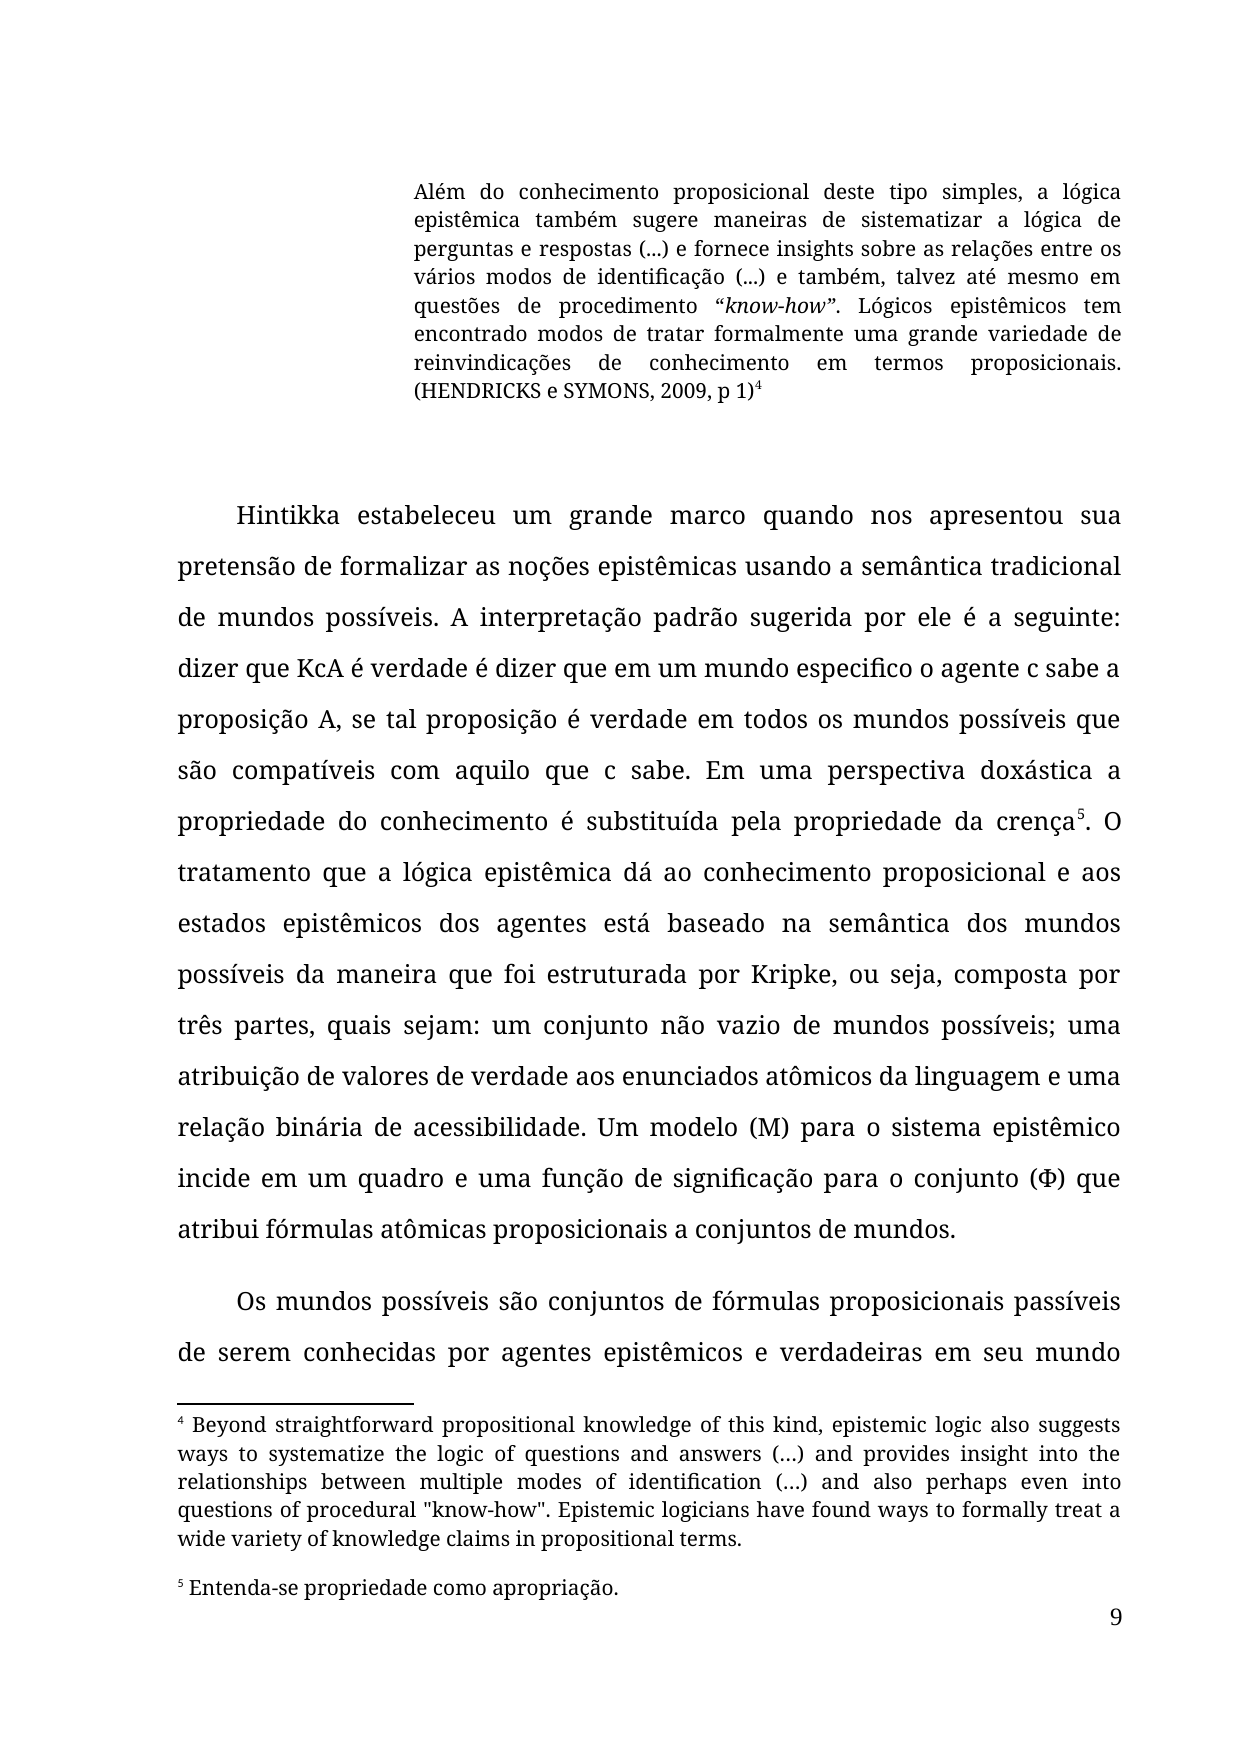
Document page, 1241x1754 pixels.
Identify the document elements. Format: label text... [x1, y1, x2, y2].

text Beyond straightforward propositional knowledge of this kind, epistemic logic also suggests ways to systematize the logic of questions and answers (…) and provides insight into the relationships between multiple modes of identification (…) and also perhaps even into questions of procedural "know-how". Epistemic logicians have found ways to formally treat a wide variety of knowledge claims in propositional terms. [177, 1410, 1122, 1552]
text Além do conhecimento proposicional deste tipo simples, a lógica epistêmica também sugere maneiras de sistematizar a lógica de perguntas e respostas (...) e fornece insights sobre as relações entre os vários modos de identificação (...) e também, talvez até mesmo em questões de procedimento “know-how”. Lógicos epistêmicos tem encontrado modos de tratar formalmente uma grande variedade de reinvindicações de conhecimento em termos proposicionais. (HENDRICKS e SYMONS, 2009, p 1) [413, 177, 1122, 405]
text Os mundos possíveis são conjuntos de fórmulas proposicionais passíveis de serem conhecidas por agentes epistêmicos e verdadeiras em seu mundo [177, 1284, 1122, 1369]
text Hintikka estabeleceu um grande marco quando nos apresentou sua pretensão de formalizar as noções epistêmicas usando a semântica tradicional de mundos possíveis. A interpretação padrão sugerida por ele é a seguinte: dizer que KcA é verdade é dizer que em um mundo especifico o agente c sabe a proposição A, se tal proposição é verdade em todos os mundos possíveis que são compatíveis com aquilo que c sabe. Em uma perspectiva doxástica a propriedade do conhecimento é substituída pela propriedade da crença. O tratamento que a lógica epistêmica dá ao conhecimento proposicional e aos estados epistêmicos dos agentes está baseado na semântica dos mundos possíveis da maneira que foi estruturada por Kripke, ou seja, composta por três partes, quais sejam: um conjunto não vazio de mundos possíveis; uma atribuição de valores de verdade aos enunciados atômicos da linguagem e uma relação binária de acessibilidade. Um modelo (M) para o sistema epistêmico incide em um quadro e uma função de significação para o conjunto (Φ) que atribui fórmulas atômicas proposicionais a conjuntos de mundos. [177, 497, 1122, 1246]
text Entenda-se propriedade como apropriação. [177, 1573, 1122, 1602]
